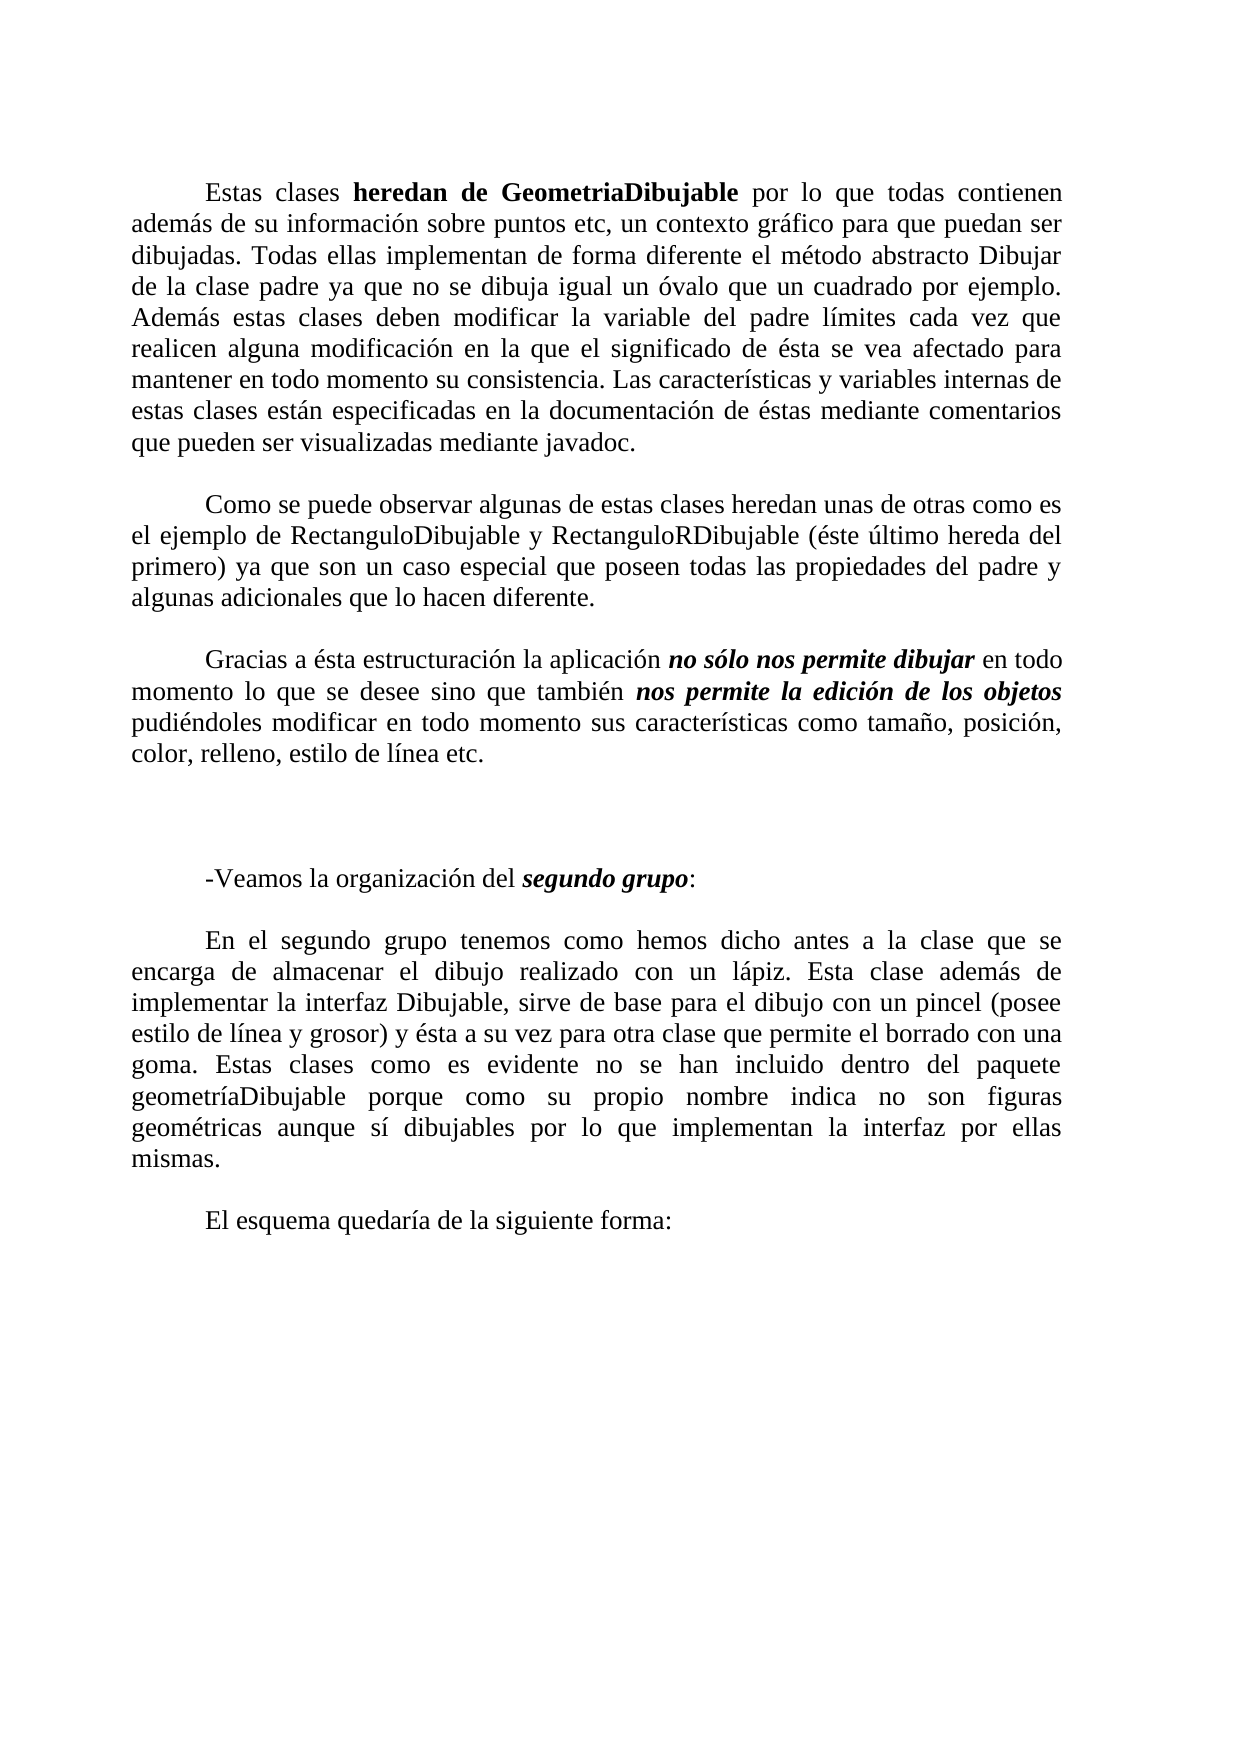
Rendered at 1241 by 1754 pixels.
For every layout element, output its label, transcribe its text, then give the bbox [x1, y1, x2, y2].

text Como se puede observar algunas de estas clases heredan unas de otras como es el ejemplo de RectanguloDibujable y RectanguloRDibujable (éste último hereda del primero) ya que son un caso especial que poseen todas las propiedades del padre y algunas adicionales que lo hacen diferente. [131, 488, 1063, 612]
text -Veamos la organización del segundo grupo: [131, 862, 1063, 893]
text En el segundo grupo tenemos como hemos dicho antes a la clase que se encarga de almacenar el dibujo realizado con un lápiz. Esta clase además de implementar la interfaz Dibujable, sirve de base para el dibujo con un pincel (posee estilo de línea y grosor) y ésta a su vez para otra clase que permite el borrado con una goma. Estas clases como es evidente no se han incluido dentro del paquete geometríaDibujable porque como su propio nombre indica no son figuras geométricas aunque sí dibujables por lo que implementan la interfaz por ellas mismas. [131, 924, 1063, 1173]
text Estas clases heredan de GeometriaDibujable por lo que todas contienen además de su información sobre puntos etc, un contexto gráfico para que puedan ser dibujadas. Todas ellas implementan de forma diferente el método abstracto Dibujar de la clase padre ya que no se dibuja igual un óvalo que un cuadrado por ejemplo. Además estas clases deben modificar la variable del padre límites cada vez que realicen alguna modificación en la que el significado de ésta se vea afectado para mantener en todo momento su consistencia. Las características y variables internas de estas clases están especificadas en la documentación de éstas mediante comentarios que pueden ser visualizadas mediante javadoc. [131, 176, 1063, 457]
text Gracias a ésta estructuración la aplicación no sólo nos permite dibujar en todo momento lo que se desee sino que también nos permite la edición de los objetos pudiéndoles modificar en todo momento sus características como tamaño, posición, color, relleno, estilo de línea etc. [131, 644, 1063, 768]
text El esquema quedaría de la siguiente forma: [131, 1204, 1063, 1235]
